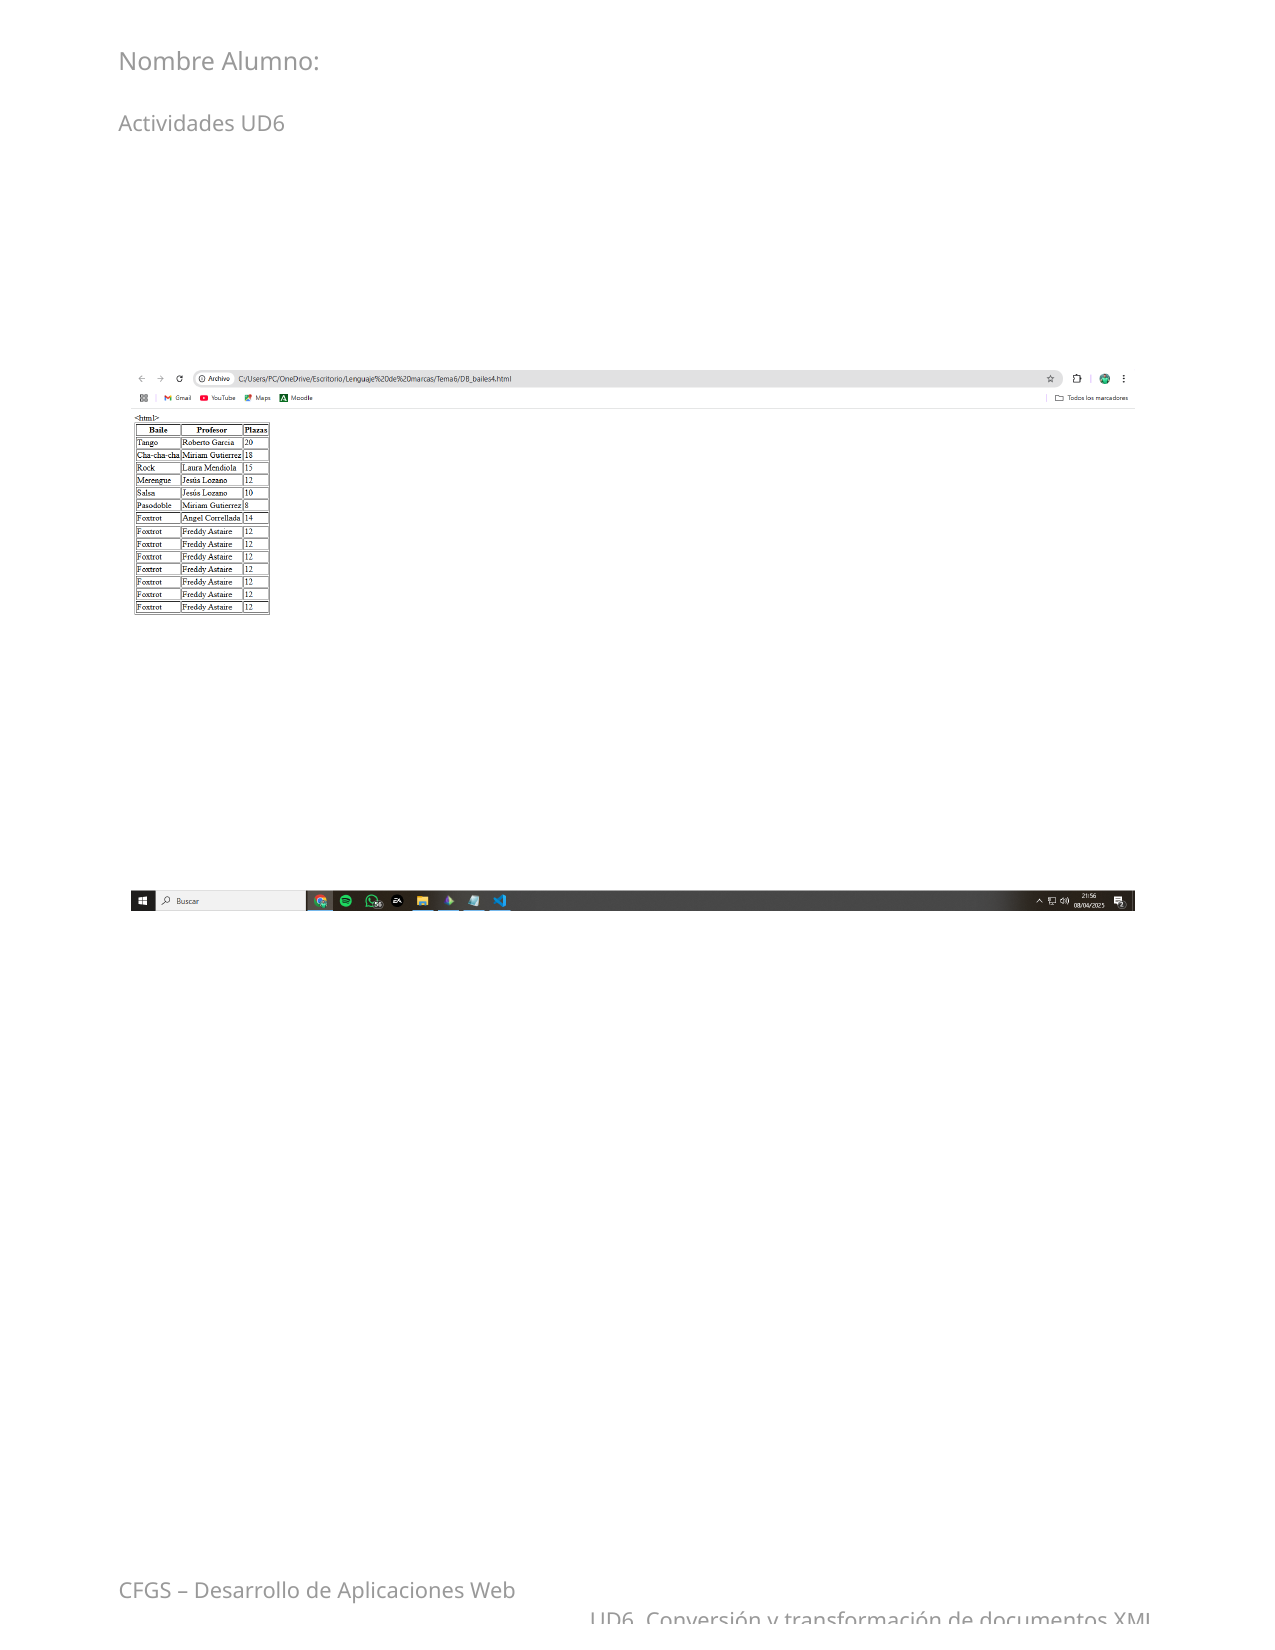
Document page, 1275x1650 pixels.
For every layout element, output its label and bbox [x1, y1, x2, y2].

picture [131, 369, 1135, 911]
